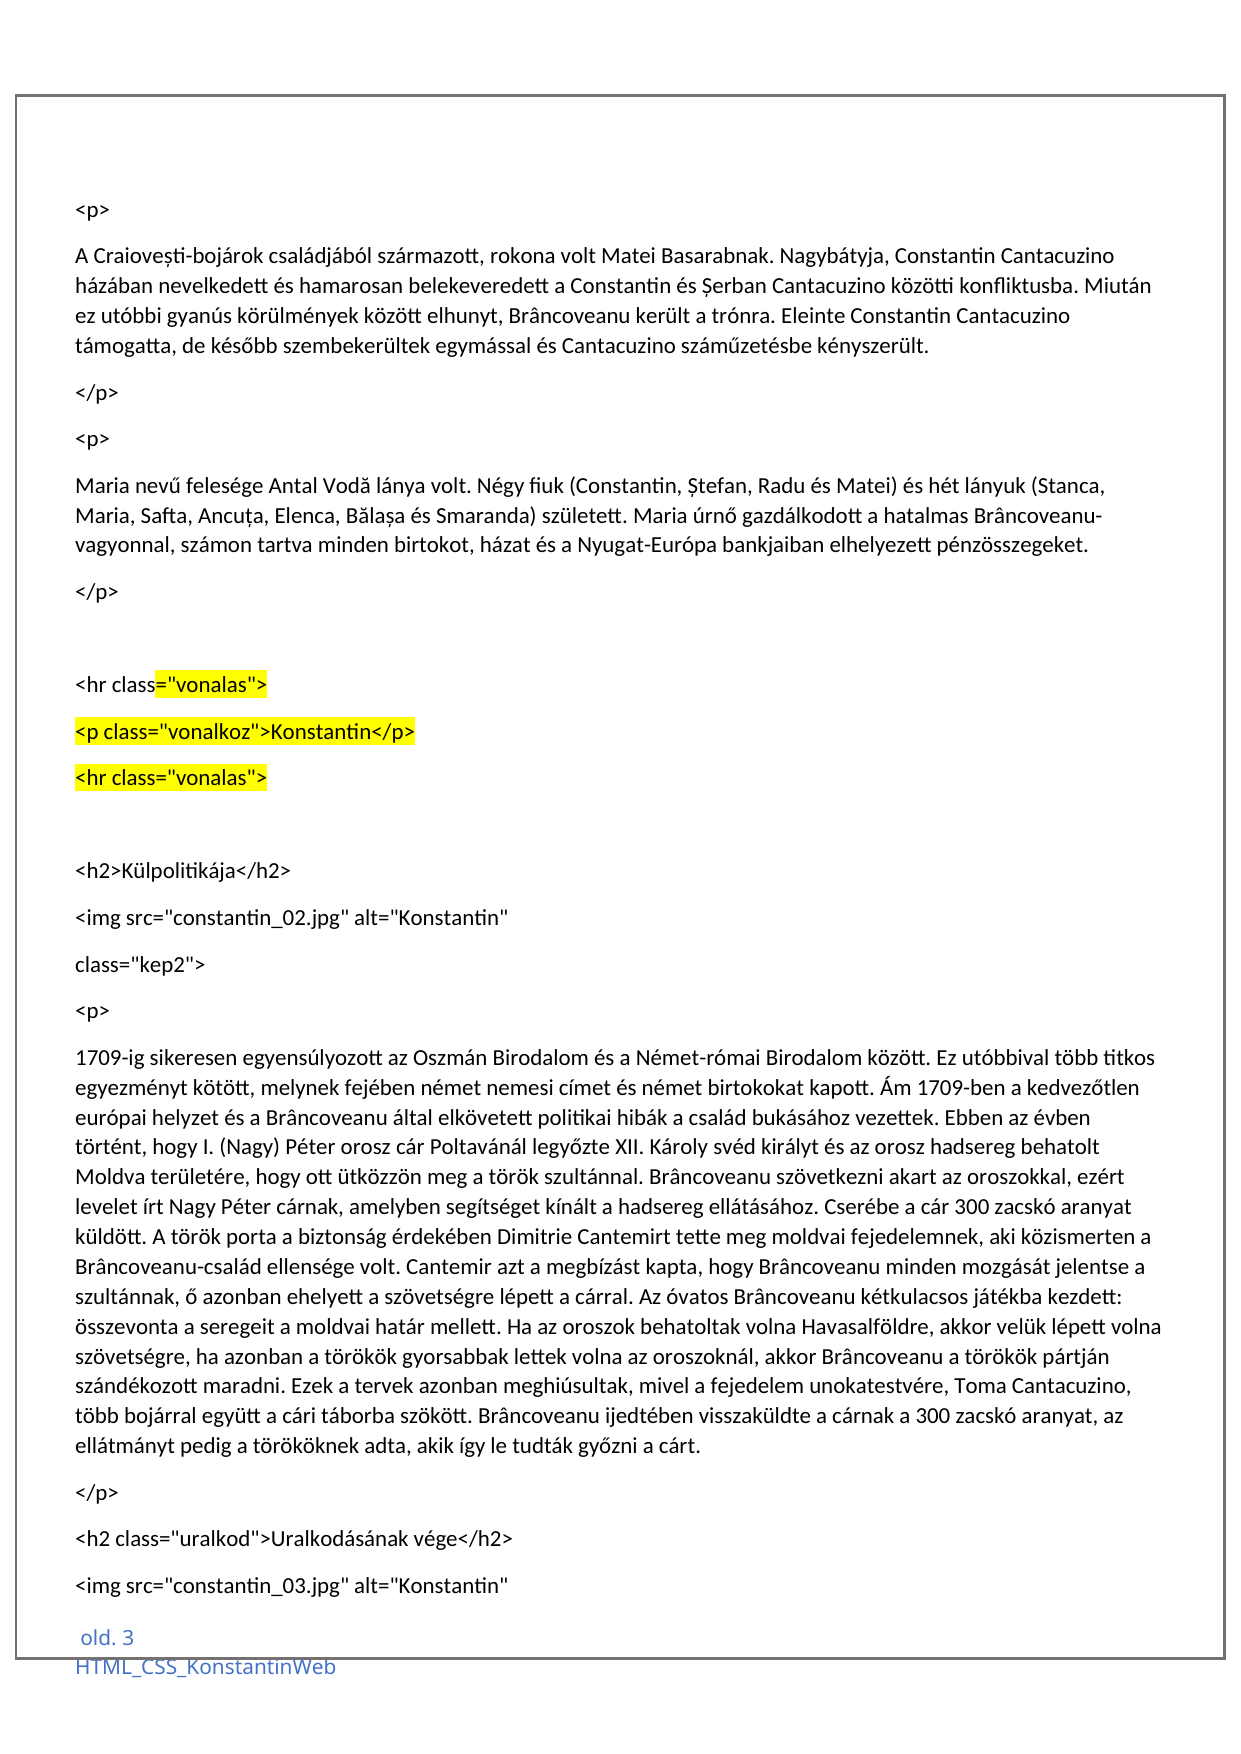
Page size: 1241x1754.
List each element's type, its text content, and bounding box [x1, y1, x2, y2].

text <img src="constantin_03.jpg" alt="Konstantin" [75, 1571, 1165, 1599]
text </p> [75, 378, 1165, 406]
text class="kep2"> [75, 950, 1165, 978]
text <p> [75, 424, 1165, 452]
text </p> [75, 577, 1165, 605]
text <hr class="vonalas"> [75, 763, 1165, 791]
text A Craiovești-bojárok családjából származott, rokona volt Matei Basarabnak. Nagybátyja, Constantin Cantacuzino házában nevelkedett és hamarosan belekeveredett a Constantin és Șerban Cantacuzino közötti konfliktusba. Miután ez utóbbi gyanús körülmények között elhunyt, Brâncoveanu került a trónra. Eleinte Constantin Cantacuzino támogatta, de később szembekerültek egymással és Cantacuzino száműzetésbe kényszerült. [75, 241, 1165, 359]
text Maria nevű felesége Antal Vodă lánya volt. Négy fiuk (Constantin, Ștefan, Radu és Matei) és hét lányuk (Stanca, Maria, Safta, Ancuța, Elenca, Bălașa és Smaranda) született. Maria úrnő gazdálkodott a hatalmas Brâncoveanu-vagyonnal, számon tartva minden birtokot, házat és a Nyugat-Európa bankjaiban elhelyezett pénzösszegeket. [75, 471, 1165, 559]
text <p> [75, 195, 1165, 223]
text </p> [75, 1478, 1165, 1506]
text <hr class="vonalas"> [75, 670, 1165, 698]
text <p> [75, 996, 1165, 1024]
text <img src="constantin_02.jpg" alt="Konstantin" [75, 903, 1165, 931]
text <h2 class="uralkod">Uralkodásának vége</h2> [75, 1524, 1165, 1553]
text <h2>Külpolitikája</h2> [75, 857, 1165, 884]
text 1709-ig sikeresen egyensúlyozott az Oszmán Birodalom és a Német-római Birodalom között. Ez utóbbival több titkos egyezményt kötött, melynek fejében német nemesi címet és német birtokokat kapott. Ám 1709-ben a kedvezőtlen európai helyzet és a Brâncoveanu által elkövetett politikai hibák a család bukásához vezettek. Ebben az évben történt, hogy I. (Nagy) Péter orosz cár Poltavánál legyőzte XII. Károly svéd királyt és az orosz hadsereg behatolt Moldva területére, hogy ott ütközzön meg a török szultánnal. Brâncoveanu szövetkezni akart az oroszokkal, ezért levelet írt Nagy Péter cárnak, amelyben segítséget kínált a hadsereg ellátásához. Cserébe a cár 300 zacskó aranyat küldött. A török porta a biztonság érdekében Dimitrie Cantemirt tette meg moldvai fejedelemnek, aki közismerten a Brâncoveanu-család ellensége volt. Cantemir azt a megbízást kapta, hogy Brâncoveanu minden mozgását jelentse a szultánnak, ő azonban ehelyett a szövetségre lépett a cárral. Az óvatos Brâncoveanu kétkulacsos játékba kezdett: összevonta a seregeit a moldvai határ mellett. Ha az oroszok behatoltak volna Havasalföldre, akkor velük lépett volna szövetségre, ha azonban a törökök gyorsabbak lettek volna az oroszoknál, akkor Brâncoveanu a törökök pártján szándékozott maradni. Ezek a tervek azonban meghiúsultak, mivel a fejedelem unokatestvére, Toma Cantacuzino, több bojárral együtt a cári táborba szökött. Brâncoveanu ijedtében visszaküldte a cárnak a 300 zacskó aranyat, az ellátmányt pedig a törököknek adta, akik így le tudták győzni a cárt. [75, 1043, 1165, 1459]
text <p class="vonalkoz">Konstantin</p> [75, 717, 1165, 745]
